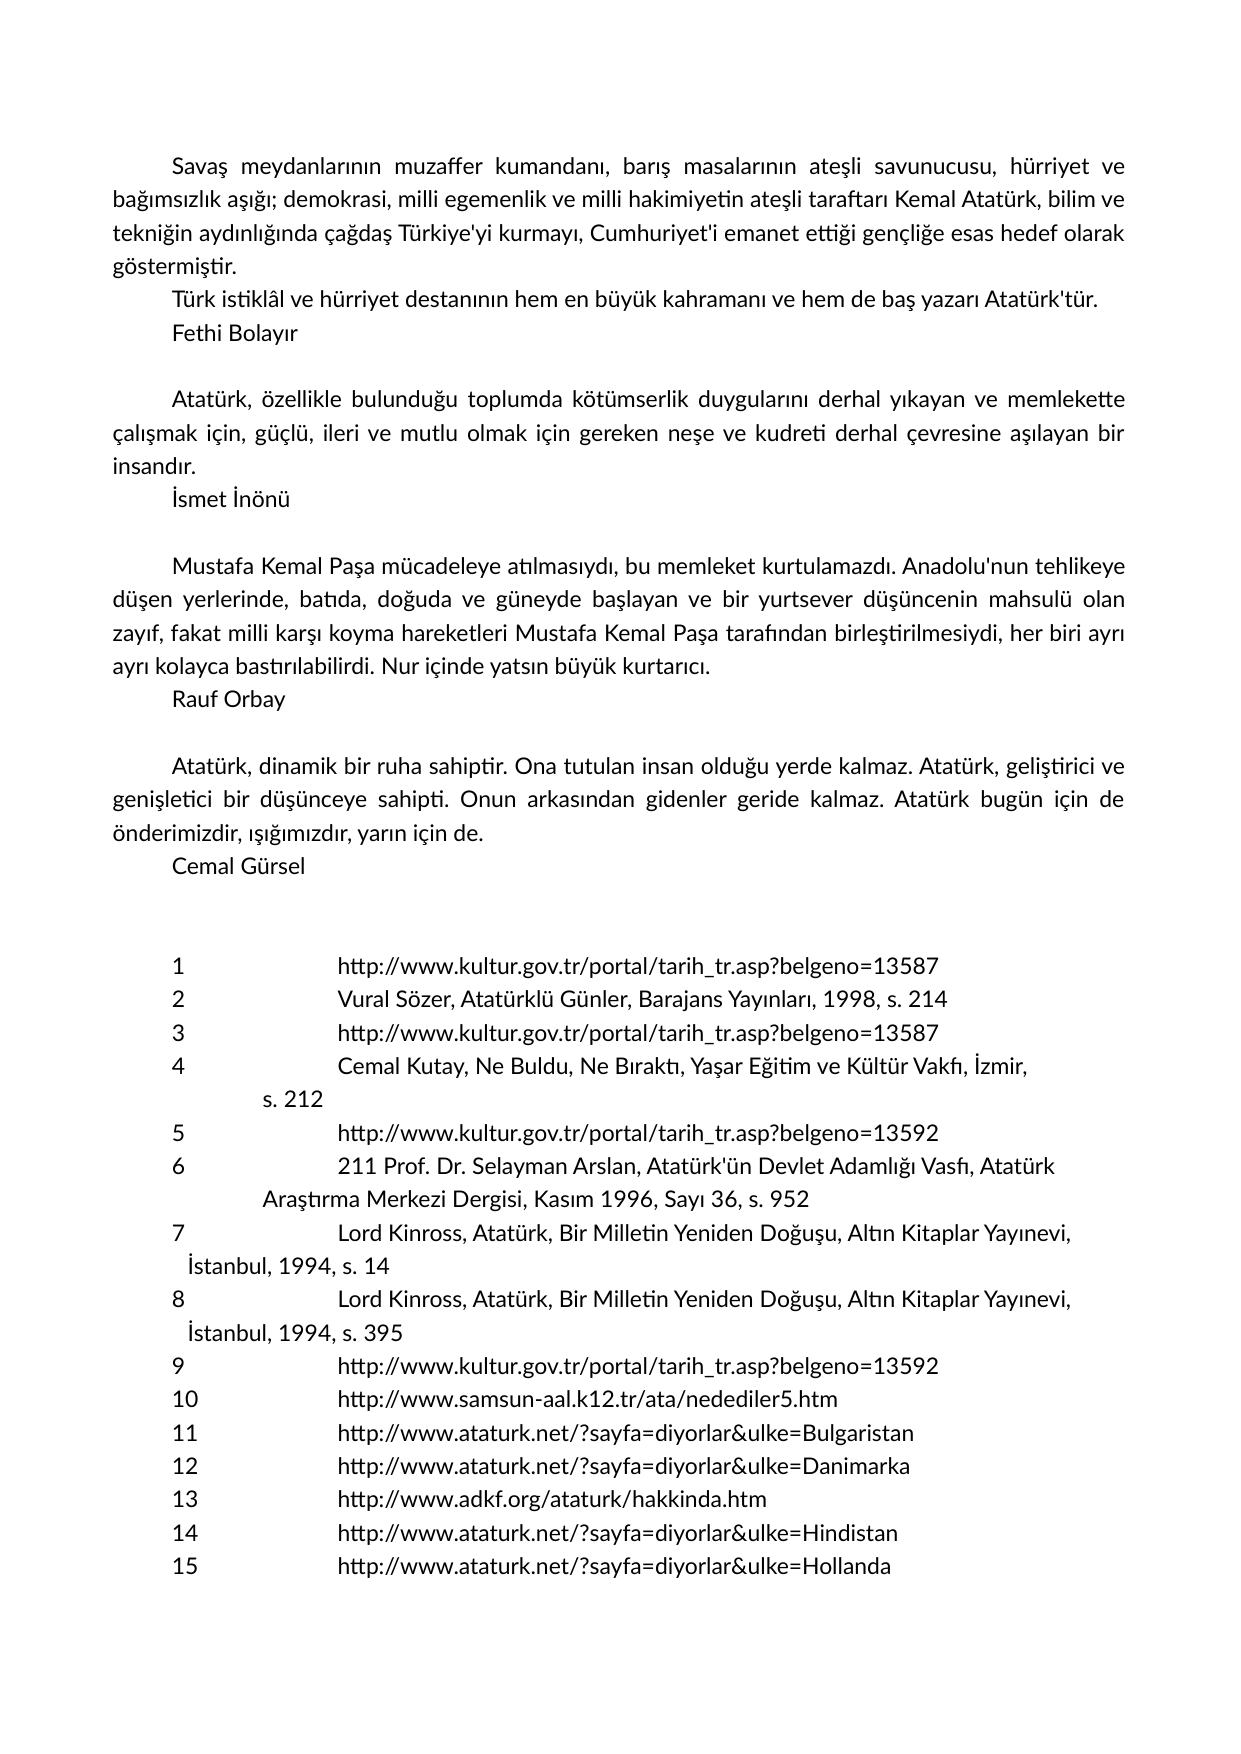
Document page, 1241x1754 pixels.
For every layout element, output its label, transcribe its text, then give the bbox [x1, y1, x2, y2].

text Atatürk, özellikle bulunduğu toplumda kötümserlik duygularını derhal yıkayan ve memlekette çalışmak için, güçlü, ileri ve mutlu olmak için gereken neşe ve kudreti derhal çevresine aşılayan bir insandır. [112, 381, 1126, 481]
text Savaş meydanlarının muzaffer kumandanı, barış masalarının ateşli savunucusu, hürriyet ve bağımsızlık aşığı; demokrasi, milli egemenlik ve milli hakimiyetin ateşli taraftarı Kemal Atatürk, bilim ve tekniğin aydınlığında çağdaş Türkiye'yi kurmayı, Cumhuriyet'i emanet ettiği gençliğe esas hedef olarak göstermiştir. [112, 148, 1126, 281]
text Fethi Bolayır [112, 314, 1126, 348]
text Atatürk, dinamik bir ruha sahiptir. Ona tutulan insan olduğu yerde kalmaz. Atatürk, geliştirici ve genişletici bir düşünceye sahipti. Onun arkasından gidenler geride kalmaz. Atatürk bugün için de önderimizdir, ışığımızdır, yarın için de. [112, 748, 1126, 848]
text Cemal Gürsel [112, 848, 1126, 881]
text 10 http://www.samsun-aal.k12.tr/ata/nedediler5.htm [112, 1381, 1126, 1414]
text 15 http://www.ataturk.net/?sayfa=diyorlar&ulke=Hollanda [112, 1548, 1126, 1581]
text 13 http://www.adkf.org/ataturk/hakkinda.htm [112, 1481, 1126, 1514]
text 9 http://www.kultur.gov.tr/portal/tarih_tr.asp?belgeno=13592 [112, 1348, 1126, 1381]
text 11 http://www.ataturk.net/?sayfa=diyorlar&ulke=Bulgaristan [112, 1414, 1126, 1448]
text Mustafa Kemal Paşa mücadeleye atılmasıydı, bu memleket kurtulamazdı. Anadolu'nun tehlikeye düşen yerlerinde, batıda, doğuda ve güneyde başlayan ve bir yurtsever düşüncenin mahsulü olan zayıf, fakat milli karşı koyma hareketleri Mustafa Kemal Paşa tarafından birleştirilmesiydi, her biri ayrı ayrı kolayca bastırılabilirdi. Nur içinde yatsın büyük kurtarıcı. [112, 548, 1126, 681]
text 1 http://www.kultur.gov.tr/portal/tarih_tr.asp?belgeno=13587 [112, 948, 1126, 981]
text 3 http://www.kultur.gov.tr/portal/tarih_tr.asp?belgeno=13587 [112, 1014, 1126, 1048]
text 12 http://www.ataturk.net/?sayfa=diyorlar&ulke=Danimarka [112, 1448, 1126, 1481]
text 5 http://www.kultur.gov.tr/portal/tarih_tr.asp?belgeno=13592 [112, 1114, 1126, 1148]
text İsmet İnönü [112, 481, 1126, 514]
text 7 Lord Kinross, Atatürk, Bir Milletin Yeniden Doğuşu, Altın Kitaplar Yayınevi, İstanbul, 1994, s. 14 [112, 1214, 1126, 1281]
text Rauf Orbay [112, 681, 1126, 714]
text 14 http://www.ataturk.net/?sayfa=diyorlar&ulke=Hindistan [112, 1514, 1126, 1548]
text 6 211 Prof. Dr. Selayman Arslan, Atatürk'ün Devlet Adamlığı Vasfı, Atatürk Araştırma Merkezi Dergisi, Kasım 1996, Sayı 36, s. 952 [112, 1148, 1126, 1214]
text Türk istiklâl ve hürriyet destanının hem en büyük kahramanı ve hem de baş yazarı Atatürk'tür. [112, 281, 1126, 314]
text 2 Vural Sözer, Atatürklü Günler, Barajans Yayınları, 1998, s. 214 [112, 981, 1126, 1014]
text 8 Lord Kinross, Atatürk, Bir Milletin Yeniden Doğuşu, Altın Kitaplar Yayınevi, İstanbul, 1994, s. 395 [112, 1281, 1126, 1348]
text 4 Cemal Kutay, Ne Buldu, Ne Bıraktı, Yaşar Eğitim ve Kültür Vakfı, İzmir, s. 212 [112, 1048, 1126, 1114]
